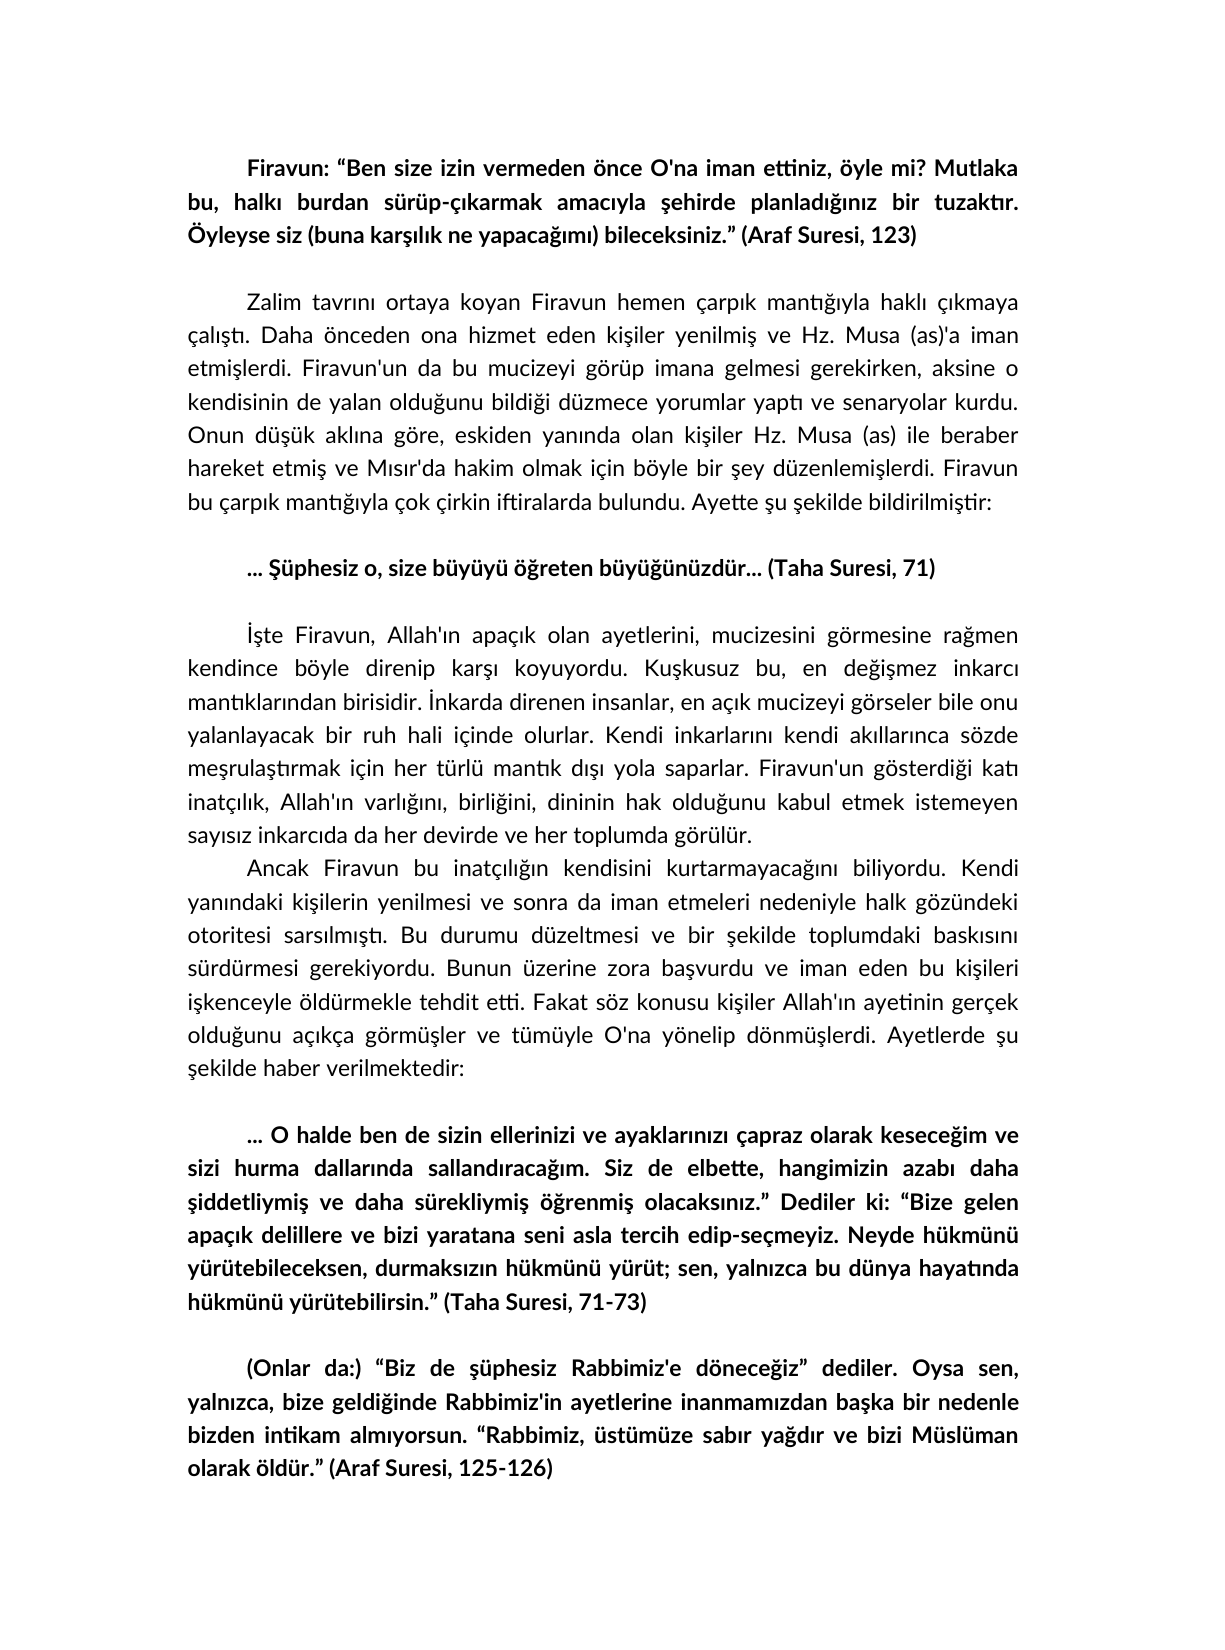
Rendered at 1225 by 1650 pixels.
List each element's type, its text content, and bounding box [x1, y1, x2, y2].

text (Onlar da:) “Biz de şüphesiz Rabbimiz'e döneceğiz” dediler. Oysa sen, yalnızca, bize geldiğinde Rabbimiz'in ayetlerine inanmamızdan başka bir nedenle bizden intikam almıyorsun. “Rabbimiz, üstümüze sabır yağdır ve bizi Müslüman olarak öldür.” (Araf Suresi, 125-126) [187, 1350, 1020, 1483]
text ... O halde ben de sizin ellerinizi ve ayaklarınızı çapraz olarak keseceğim ve sizi hurma dallarında sallandıracağım. Siz de elbette, hangimizin azabı daha şiddetliymiş ve daha sürekliymiş öğrenmiş olacaksınız.” Dediler ki: “Bize gelen apaçık delillere ve bizi yaratana seni asla tercih edip-seçmeyiz. Neyde hükmünü yürütebileceksen, durmaksızın hükmünü yürüt; sen, yalnızca bu dünya hayatında hükmünü yürütebilirsin.” (Taha Suresi, 71-73) [187, 1117, 1020, 1317]
text İşte Firavun, Allah'ın apaçık olan ayetlerini, mucizesini görmesine rağmen kendince böyle direnip karşı koyuyordu. Kuşkusuz bu, en değişmez inkarcı mantıklarından birisidir. İnkarda direnen insanlar, en açık mucizeyi görseler bile onu yalanlayacak bir ruh hali içinde olurlar. Kendi inkarlarını kendi akıllarınca sözde meşrulaştırmak için her türlü mantık dışı yola saparlar. Firavun'un gösterdiği katı inatçılık, Allah'ın varlığını, birliğini, dininin hak olduğunu kabul etmek istemeyen sayısız inkarcıda da her devirde ve her toplumda görülür. [187, 617, 1020, 850]
text Zalim tavrını ortaya koyan Firavun hemen çarpık mantığıyla haklı çıkmaya çalıştı. Daha önceden ona hizmet eden kişiler yenilmiş ve Hz. Musa (as)'a iman etmişlerdi. Firavun'un da bu mucizeyi görüp imana gelmesi gerekirken, aksine o kendisinin de yalan olduğunu bildiği düzmece yorumlar yaptı ve senaryolar kurdu. Onun düşük aklına göre, eskiden yanında olan kişiler Hz. Musa (as) ile beraber hareket etmiş ve Mısır'da hakim olmak için böyle bir şey düzenlemişlerdi. Firavun bu çarpık mantığıyla çok çirkin iftiralarda bulundu. Ayette şu şekilde bildirilmiştir: [187, 283, 1020, 517]
text Firavun: “Ben size izin vermeden önce O'na iman ettiniz, öyle mi? Mutlaka bu, halkı burdan sürüp-çıkarmak amacıyla şehirde planladığınız bir tuzaktır. Öyleyse siz (buna karşılık ne yapacağımı) bileceksiniz.” (Araf Suresi, 123) [187, 150, 1020, 250]
text Ancak Firavun bu inatçılığın kendisini kurtarmayacağını biliyordu. Kendi yanındaki kişilerin yenilmesi ve sonra da iman etmeleri nedeniyle halk gözündeki otoritesi sarsılmıştı. Bu durumu düzeltmesi ve bir şekilde toplumdaki baskısını sürdürmesi gerekiyordu. Bunun üzerine zora başvurdu ve iman eden bu kişileri işkenceyle öldürmekle tehdit etti. Fakat söz konusu kişiler Allah'ın ayetinin gerçek olduğunu açıkça görmüşler ve tümüyle O'na yönelip dönmüşlerdi. Ayetlerde şu şekilde haber verilmektedir: [187, 850, 1020, 1083]
text ... Şüphesiz o, size büyüyü öğreten büyüğünüzdür... (Taha Suresi, 71) [187, 550, 1020, 583]
